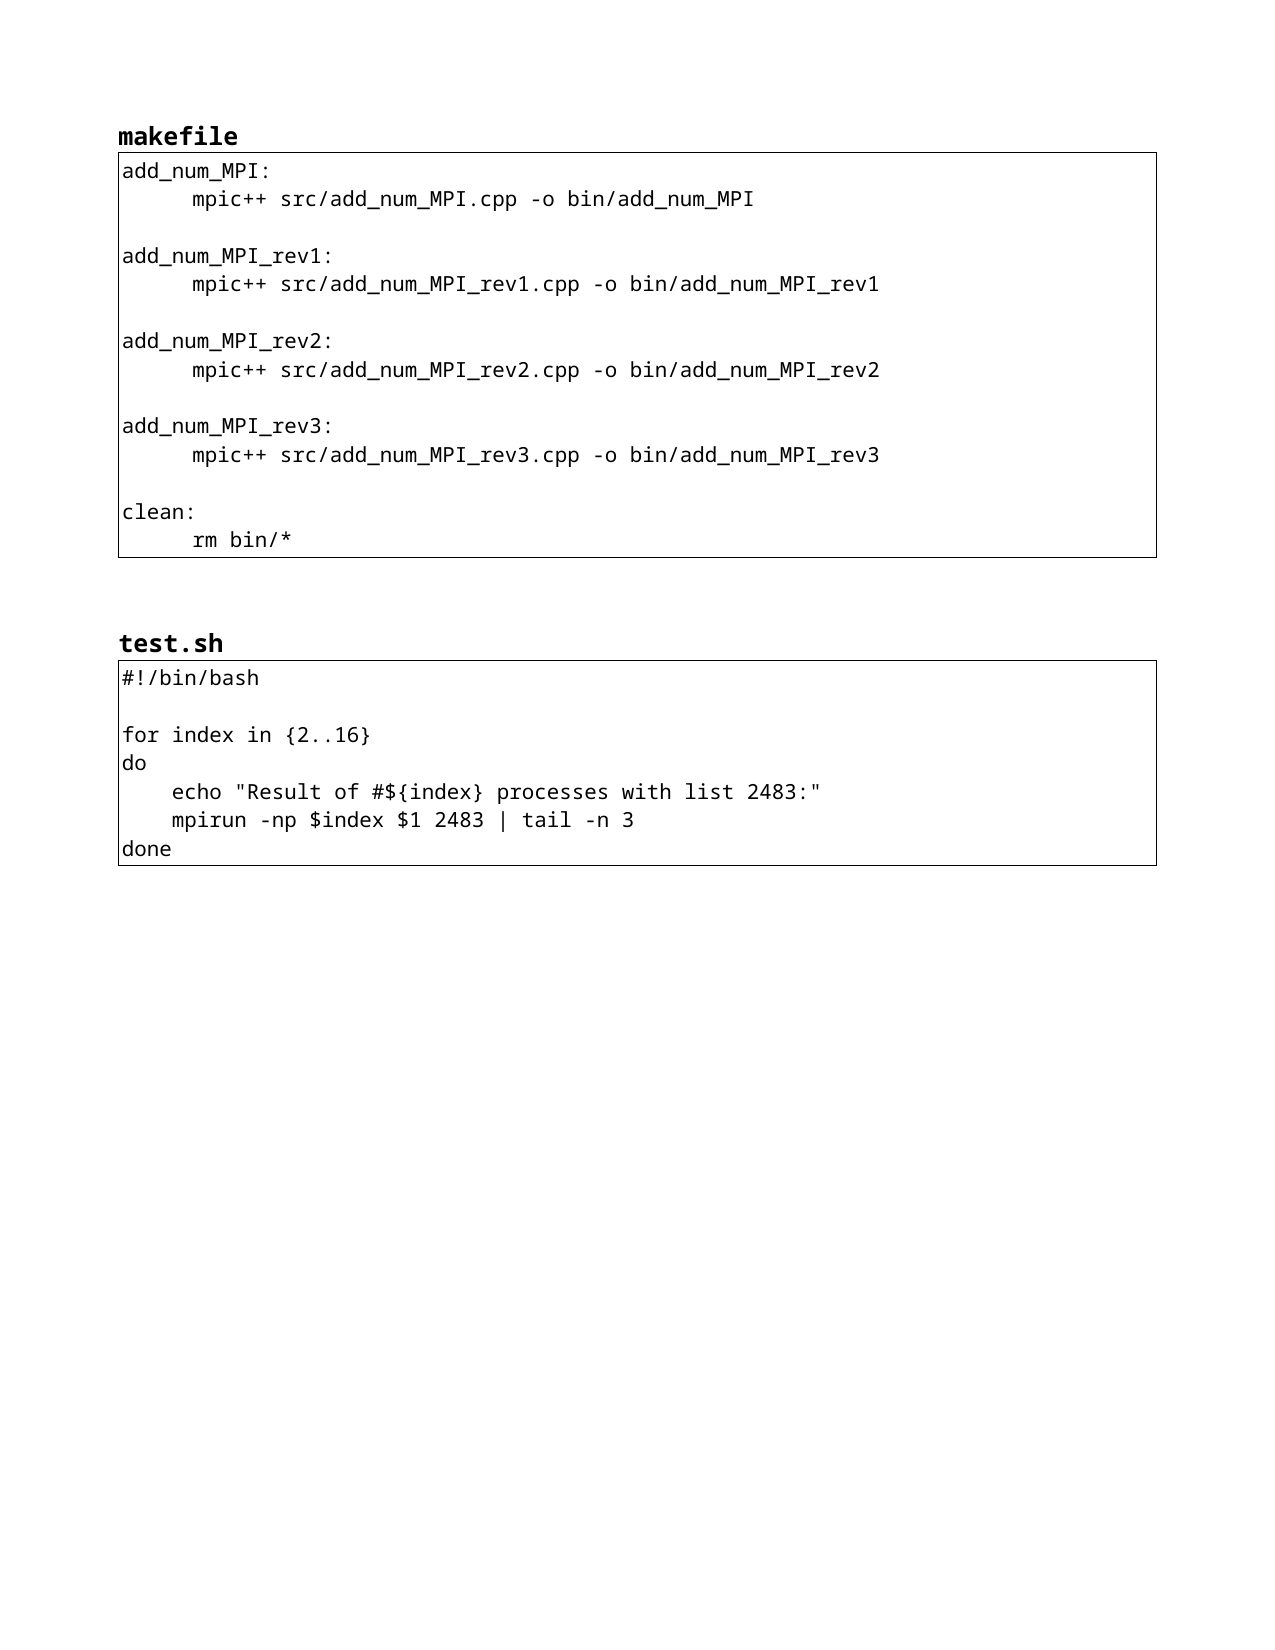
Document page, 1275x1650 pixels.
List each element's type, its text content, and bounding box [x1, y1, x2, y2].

text done [119, 830, 1156, 865]
text add_num_MPI_rev1: [119, 237, 1156, 266]
text mpic++ src/add_num_MPI.cpp -o bin/add_num_MPI [119, 181, 1156, 213]
text mpic++ src/add_num_MPI_rev2.cpp -o bin/add_num_MPI_rev2 [119, 351, 1156, 383]
text makefile [118, 118, 1157, 152]
text clean: [119, 493, 1156, 522]
text add_num_MPI_rev3: [119, 408, 1156, 437]
text add_num_MPI: [119, 153, 1156, 181]
text rm bin/* [119, 522, 1156, 557]
text test.sh [118, 626, 1157, 659]
text for index in {2..16} [119, 716, 1156, 745]
text echo "Result of #${index} processes with list 2483:" [119, 773, 1156, 802]
text do [119, 745, 1156, 773]
text add_num_MPI_rev2: [119, 323, 1156, 351]
text #!/bin/bash [119, 661, 1156, 692]
text mpic++ src/add_num_MPI_rev1.cpp -o bin/add_num_MPI_rev1 [119, 266, 1156, 298]
text mpirun -np $index $1 2483 | tail -n 3 [119, 802, 1156, 830]
text mpic++ src/add_num_MPI_rev3.cpp -o bin/add_num_MPI_rev3 [119, 437, 1156, 468]
